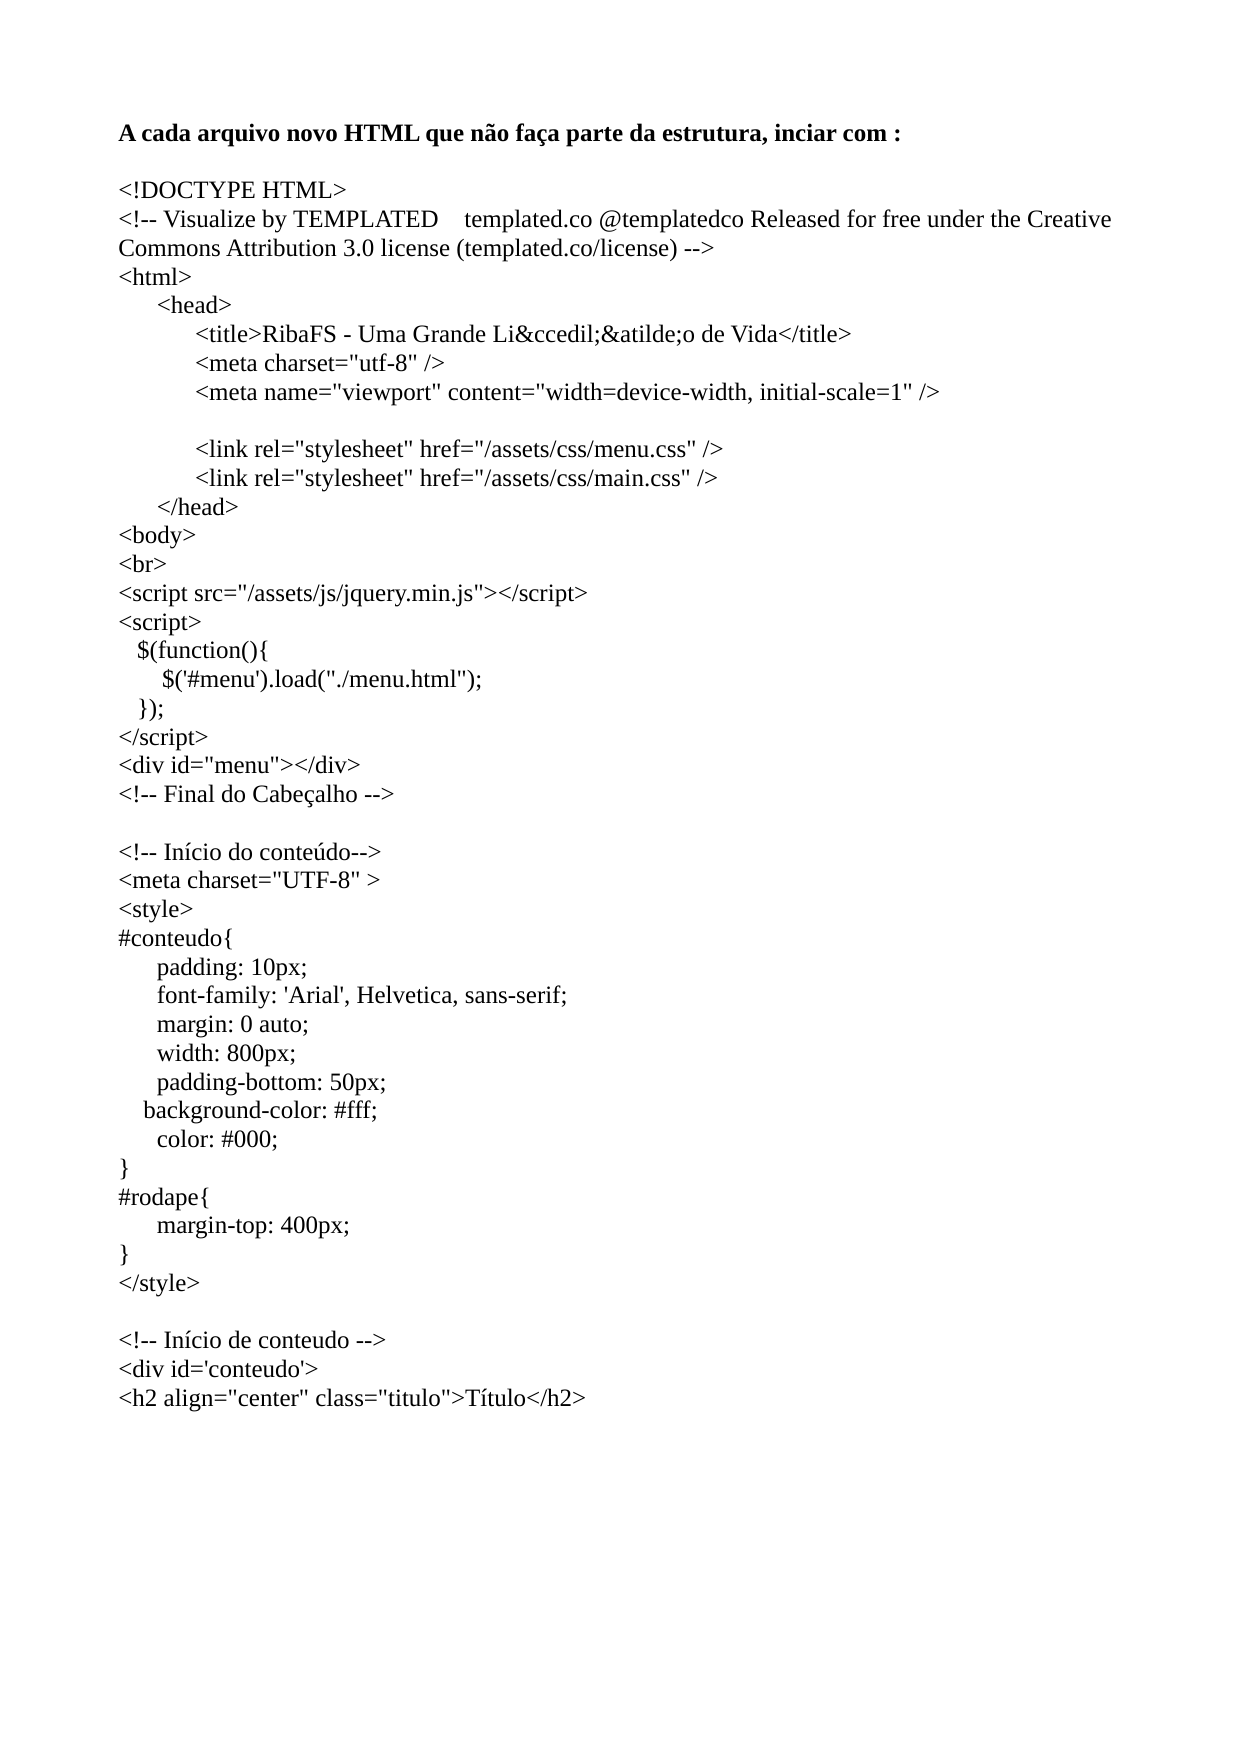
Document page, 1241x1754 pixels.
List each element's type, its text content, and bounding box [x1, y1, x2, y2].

text <head> [118, 291, 1122, 319]
text <meta charset="UTF-8" > [118, 866, 1122, 894]
text }); [118, 693, 1122, 722]
text </head> [118, 492, 1122, 521]
text <!DOCTYPE HTML> [118, 176, 1122, 204]
text } [118, 1239, 1122, 1268]
text color: #000; [118, 1124, 1122, 1153]
text font-family: 'Arial', Helvetica, sans-serif; [118, 981, 1122, 1009]
text padding: 10px; [118, 952, 1122, 981]
text <!-- Início de conteudo --> [118, 1326, 1122, 1354]
text #conteudo{ [118, 923, 1122, 952]
text <br> [118, 549, 1122, 578]
text <h2 align="center" class="titulo">Título</h2> [118, 1383, 1122, 1412]
text } [118, 1153, 1122, 1182]
text <meta charset="utf-8" /> [118, 348, 1122, 377]
text <!-- Início do conteúdo--> [118, 837, 1122, 866]
text <style> [118, 894, 1122, 923]
text <meta name="viewport" content="width=device-width, initial-scale=1" /> [118, 377, 1122, 406]
text </script> [118, 722, 1122, 751]
text padding-bottom: 50px; [118, 1067, 1122, 1096]
text <link rel="stylesheet" href="/assets/css/menu.css" /> [118, 434, 1122, 463]
text <script> [118, 607, 1122, 636]
text width: 800px; [118, 1038, 1122, 1067]
text <html> [118, 262, 1122, 291]
text margin: 0 auto; [118, 1009, 1122, 1038]
text margin-top: 400px; [118, 1211, 1122, 1239]
text <title>RibaFS - Uma Grande Li&ccedil;&atilde;o de Vida</title> [118, 319, 1122, 348]
text </style> [118, 1268, 1122, 1297]
text $('#menu').load("./menu.html"); [118, 664, 1122, 693]
text <!-- Final do Cabeçalho --> [118, 779, 1122, 808]
text background-color: #fff; [118, 1096, 1122, 1124]
text <!-- Visualize by TEMPLATED templated.co @templatedco Released for free under the Creative Commons Attribution 3.0 license (templated.co/license) --> [118, 204, 1122, 262]
text $(function(){ [118, 636, 1122, 664]
text <script src="/assets/js/jquery.min.js"></script> [118, 578, 1122, 607]
text A cada arquivo novo HTML que não faça parte da estrutura, inciar com : [118, 118, 1122, 147]
text <link rel="stylesheet" href="/assets/css/main.css" /> [118, 463, 1122, 492]
text #rodape{ [118, 1182, 1122, 1211]
text <body> [118, 521, 1122, 549]
text <div id="menu"></div> [118, 751, 1122, 779]
text <div id='conteudo'> [118, 1354, 1122, 1383]
